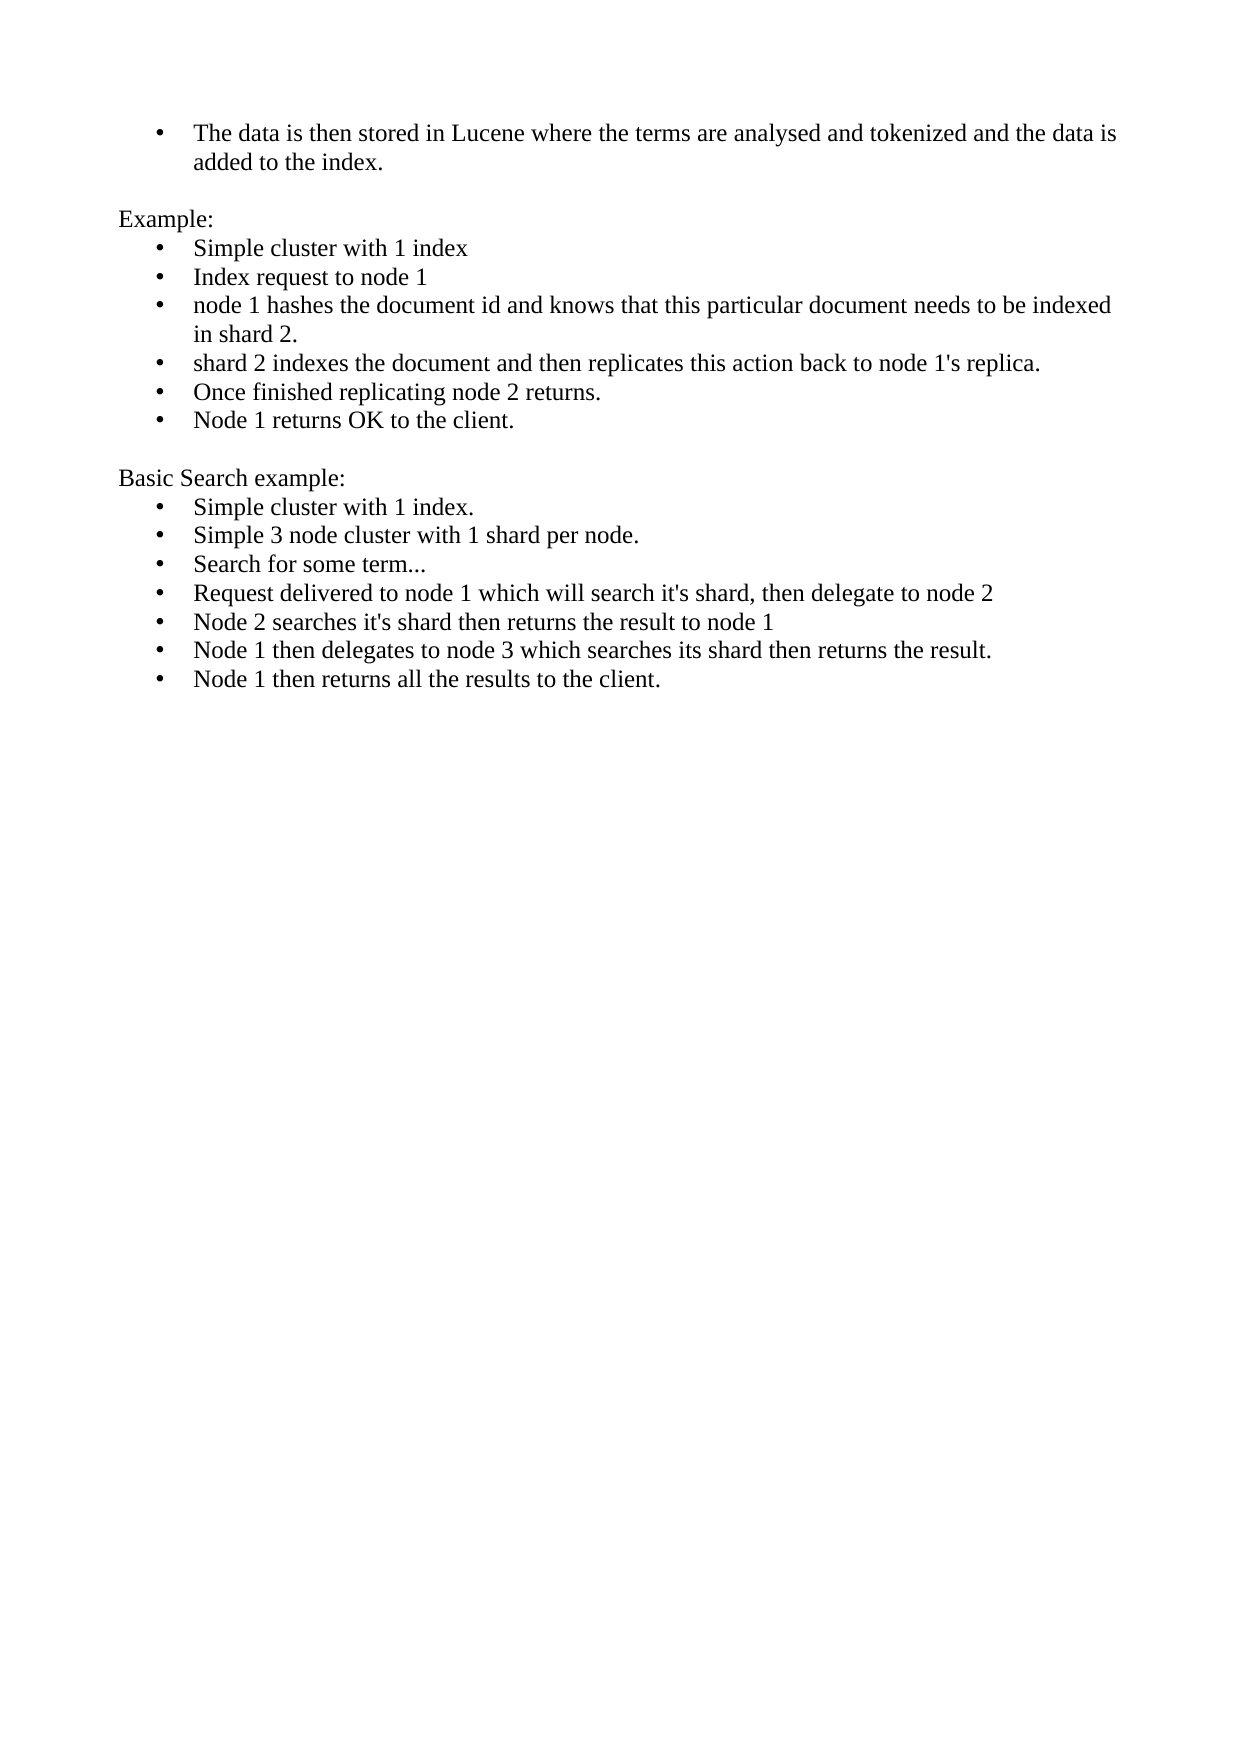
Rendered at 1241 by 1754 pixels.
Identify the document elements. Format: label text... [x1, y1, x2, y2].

text Basic Search example: [118, 463, 1122, 492]
list Simple 3 node cluster with 1 shard per node. [156, 521, 1122, 549]
list Request delivered to node 1 which will search it's shard, then delegate to node 2 [156, 578, 1122, 607]
list Node 2 searches it's shard then returns the result to node 1 [156, 607, 1122, 636]
list The data is then stored in Lucene where the terms are analysed and tokenized and the data is added to the index. [156, 118, 1122, 176]
list Node 1 returns OK to the client. [156, 406, 1122, 434]
list Index request to node 1 [156, 262, 1122, 291]
list Node 1 then delegates to node 3 which searches its shard then returns the result. [156, 636, 1122, 664]
list Node 1 then returns all the results to the client. [156, 664, 1122, 693]
list Simple cluster with 1 index. [156, 492, 1122, 521]
text Example: [118, 204, 1122, 233]
list Search for some term... [156, 549, 1122, 578]
list node 1 hashes the document id and knows that this particular document needs to be indexed in shard 2. [156, 291, 1122, 348]
list Once finished replicating node 2 returns. [156, 377, 1122, 406]
list shard 2 indexes the document and then replicates this action back to node 1's replica. [156, 348, 1122, 377]
list Simple cluster with 1 index [156, 233, 1122, 262]
